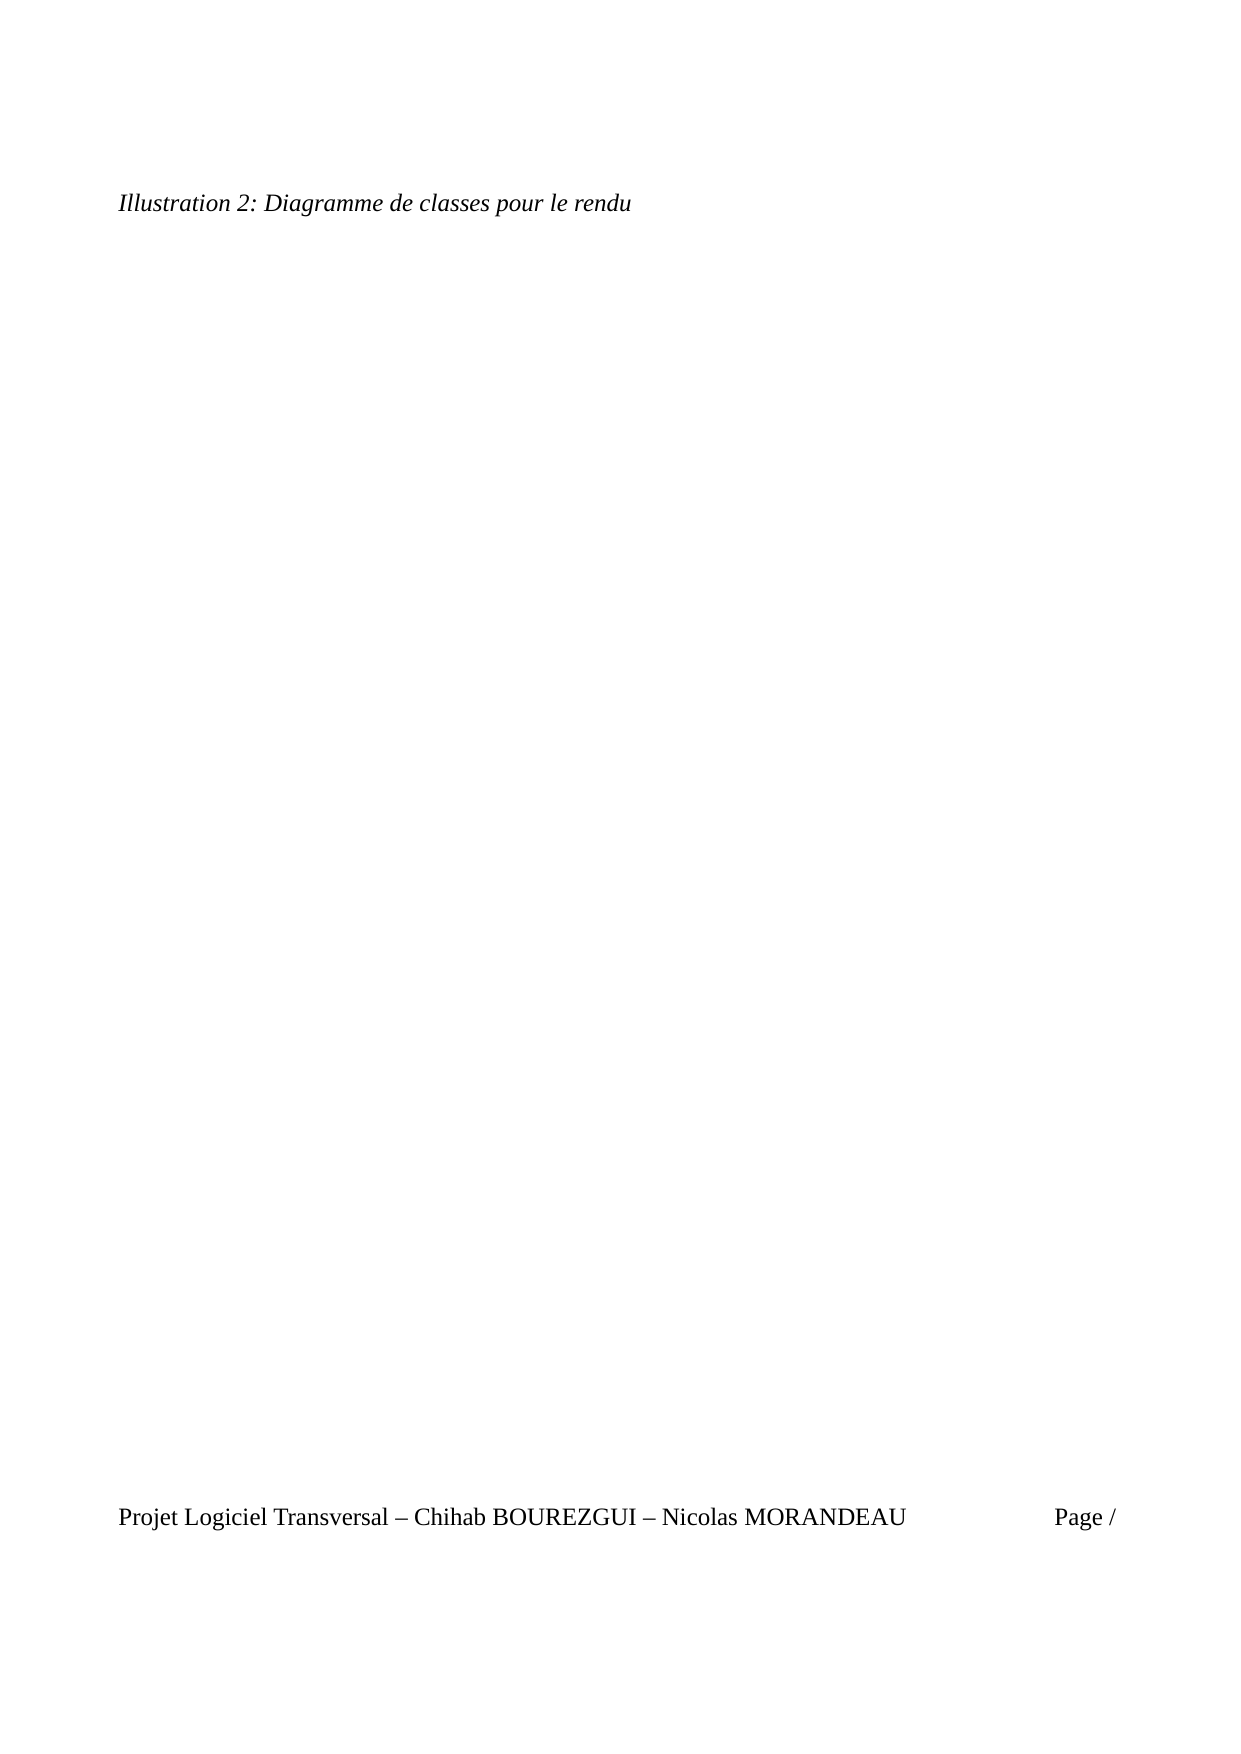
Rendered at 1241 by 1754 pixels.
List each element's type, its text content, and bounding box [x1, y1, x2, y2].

text Illustration 2: Diagramme de classes pour le rendu [118, 188, 1122, 217]
